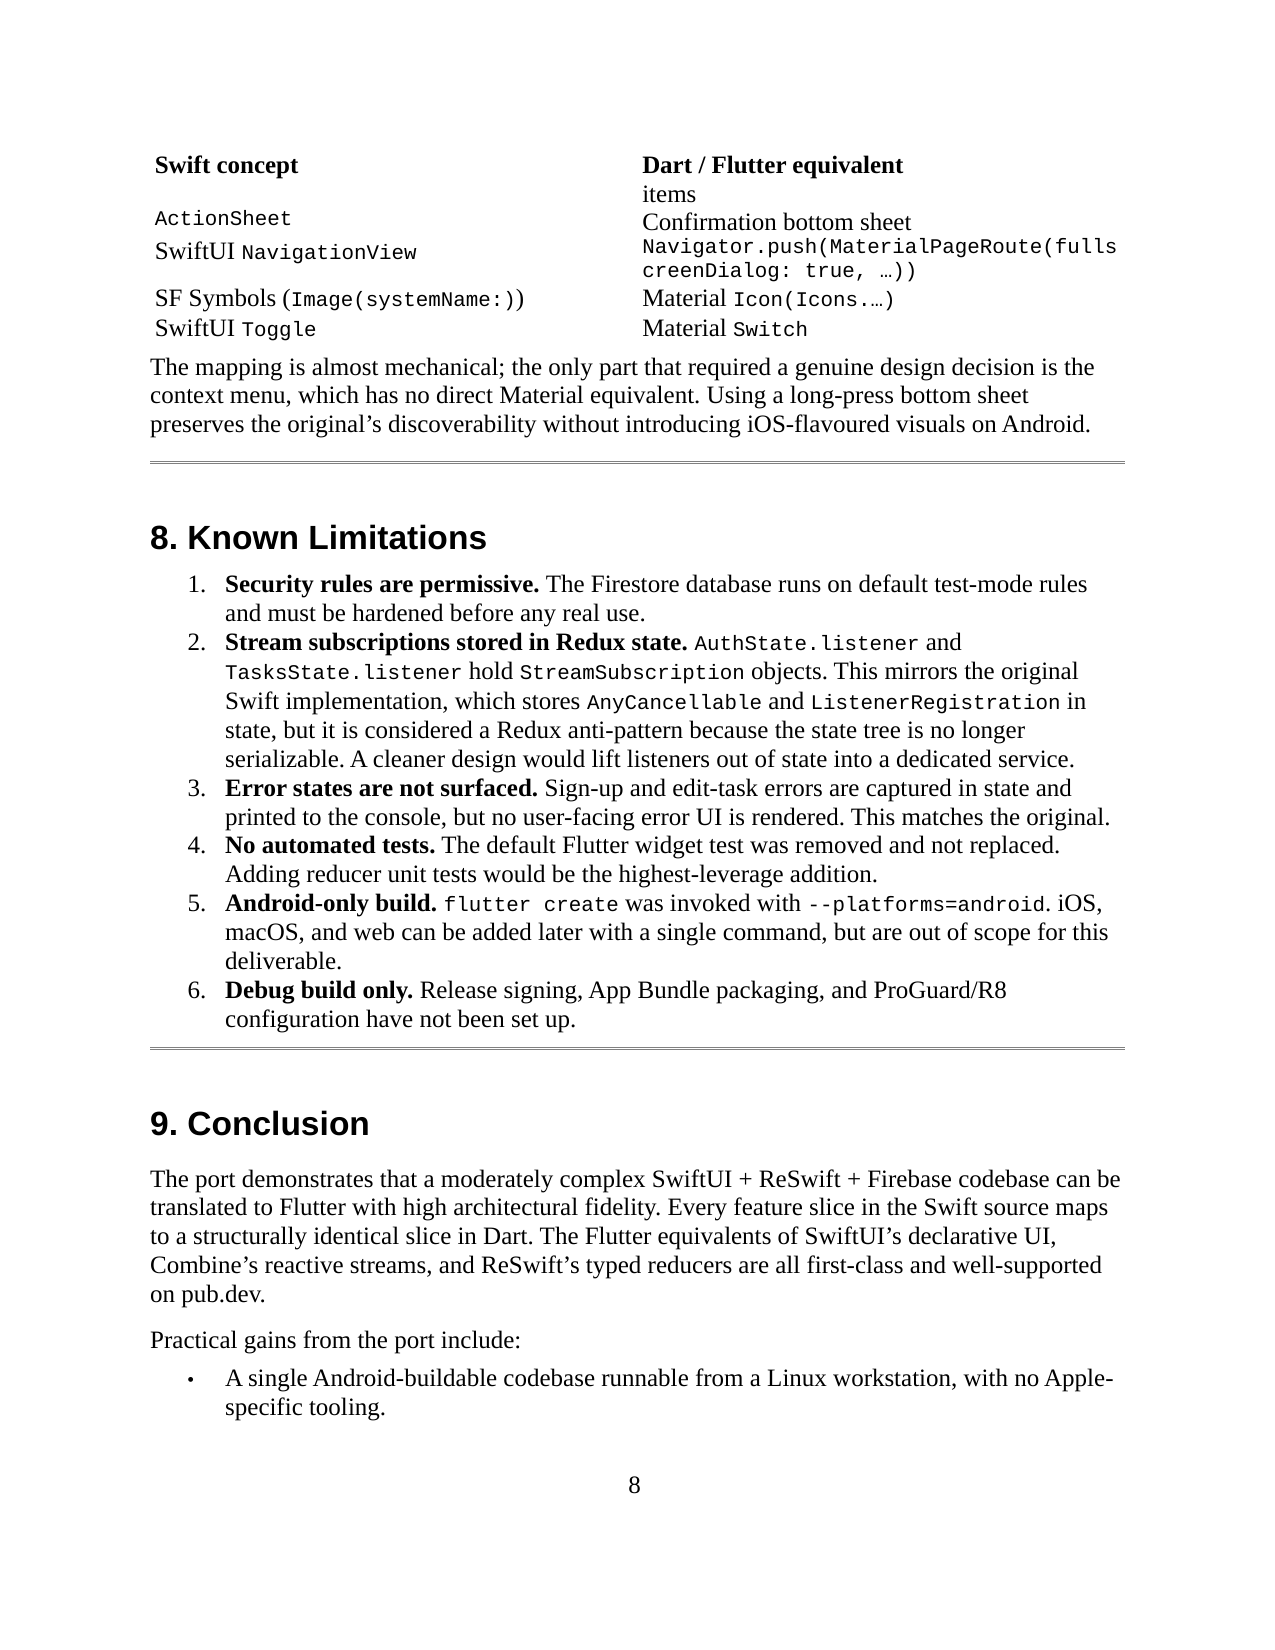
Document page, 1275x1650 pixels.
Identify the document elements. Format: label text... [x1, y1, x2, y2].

list A single Android-buildable codebase runnable from a Linux workstation, with no Apple-specific tooling. [187, 1363, 1125, 1421]
table_cell Material Icon(Icons.…) [638, 284, 1125, 313]
subtitle 9. Conclusion [150, 1104, 1125, 1142]
table_cell Navigator.push(MaterialPageRoute(fullscreenDialog: true, …)) [638, 236, 1125, 283]
list Stream subscriptions stored in Redux state. AuthState.listener and TasksState.listener hold StreamSubscription objects. This mirrors the original Swift implementation, which stores AnyCancellable and ListenerRegistration in state, but it is considered a Redux anti-pattern because the state tree is no longer serializable. A cleaner design would lift listeners out of state into a dedicated service. [187, 627, 1125, 773]
list No automated tests. The default Flutter widget test was removed and not replaced. Adding reducer unit tests would be the highest-leverage addition. [187, 830, 1125, 888]
table_cell SwiftUI Toggle [150, 313, 637, 343]
table_cell ActionSheet [150, 208, 637, 236]
list Android-only build. flutter create was invoked with --platforms=android. iOS, macOS, and web can be added later with a single command, but are out of scope for this deliverable. [187, 888, 1125, 975]
table_cell Material Switch [638, 313, 1125, 343]
list Debug build only. Release signing, App Bundle packaging, and ProGuard/R8 configuration have not been set up. [187, 975, 1125, 1032]
text Practical gains from the port include: [150, 1325, 1125, 1354]
subtitle 8. Known Limitations [150, 518, 1125, 557]
list Error states are not surfaced. Sign-up and edit-task errors are captured in state and printed to the console, but no user-facing error UI is rendered. This matches the original. [187, 773, 1125, 830]
table_cell SwiftUI NavigationView [150, 236, 637, 283]
table_cell items [638, 179, 1125, 207]
table_header Dart / Flutter equivalent [638, 150, 1125, 179]
table_header Swift concept [150, 150, 637, 179]
table_cell Confirmation bottom sheet [638, 208, 1125, 236]
list Security rules are permissive. The Firestore database runs on default test-mode rules and must be hardened before any real use. [187, 569, 1125, 627]
text The mapping is almost mechanical; the only part that required a genuine design decision is the context menu, which has no direct Material equivalent. Using a long-press bottom sheet preserves the original’s discoverability without introducing iOS-flavoured visuals on Android. [150, 352, 1125, 438]
table_cell [150, 179, 637, 207]
text The port demonstrates that a moderately complex SwiftUI + ReSwift + Firebase codebase can be translated to Flutter with high architectural fidelity. Every feature slice in the Swift source maps to a structurally identical slice in Dart. The Flutter equivalents of SwiftUI’s declarative UI, Combine’s reactive streams, and ReSwift’s typed reducers are all first-class and well-supported on pub.dev. [150, 1164, 1125, 1307]
table_cell SF Symbols (Image(systemName:)) [150, 284, 637, 313]
